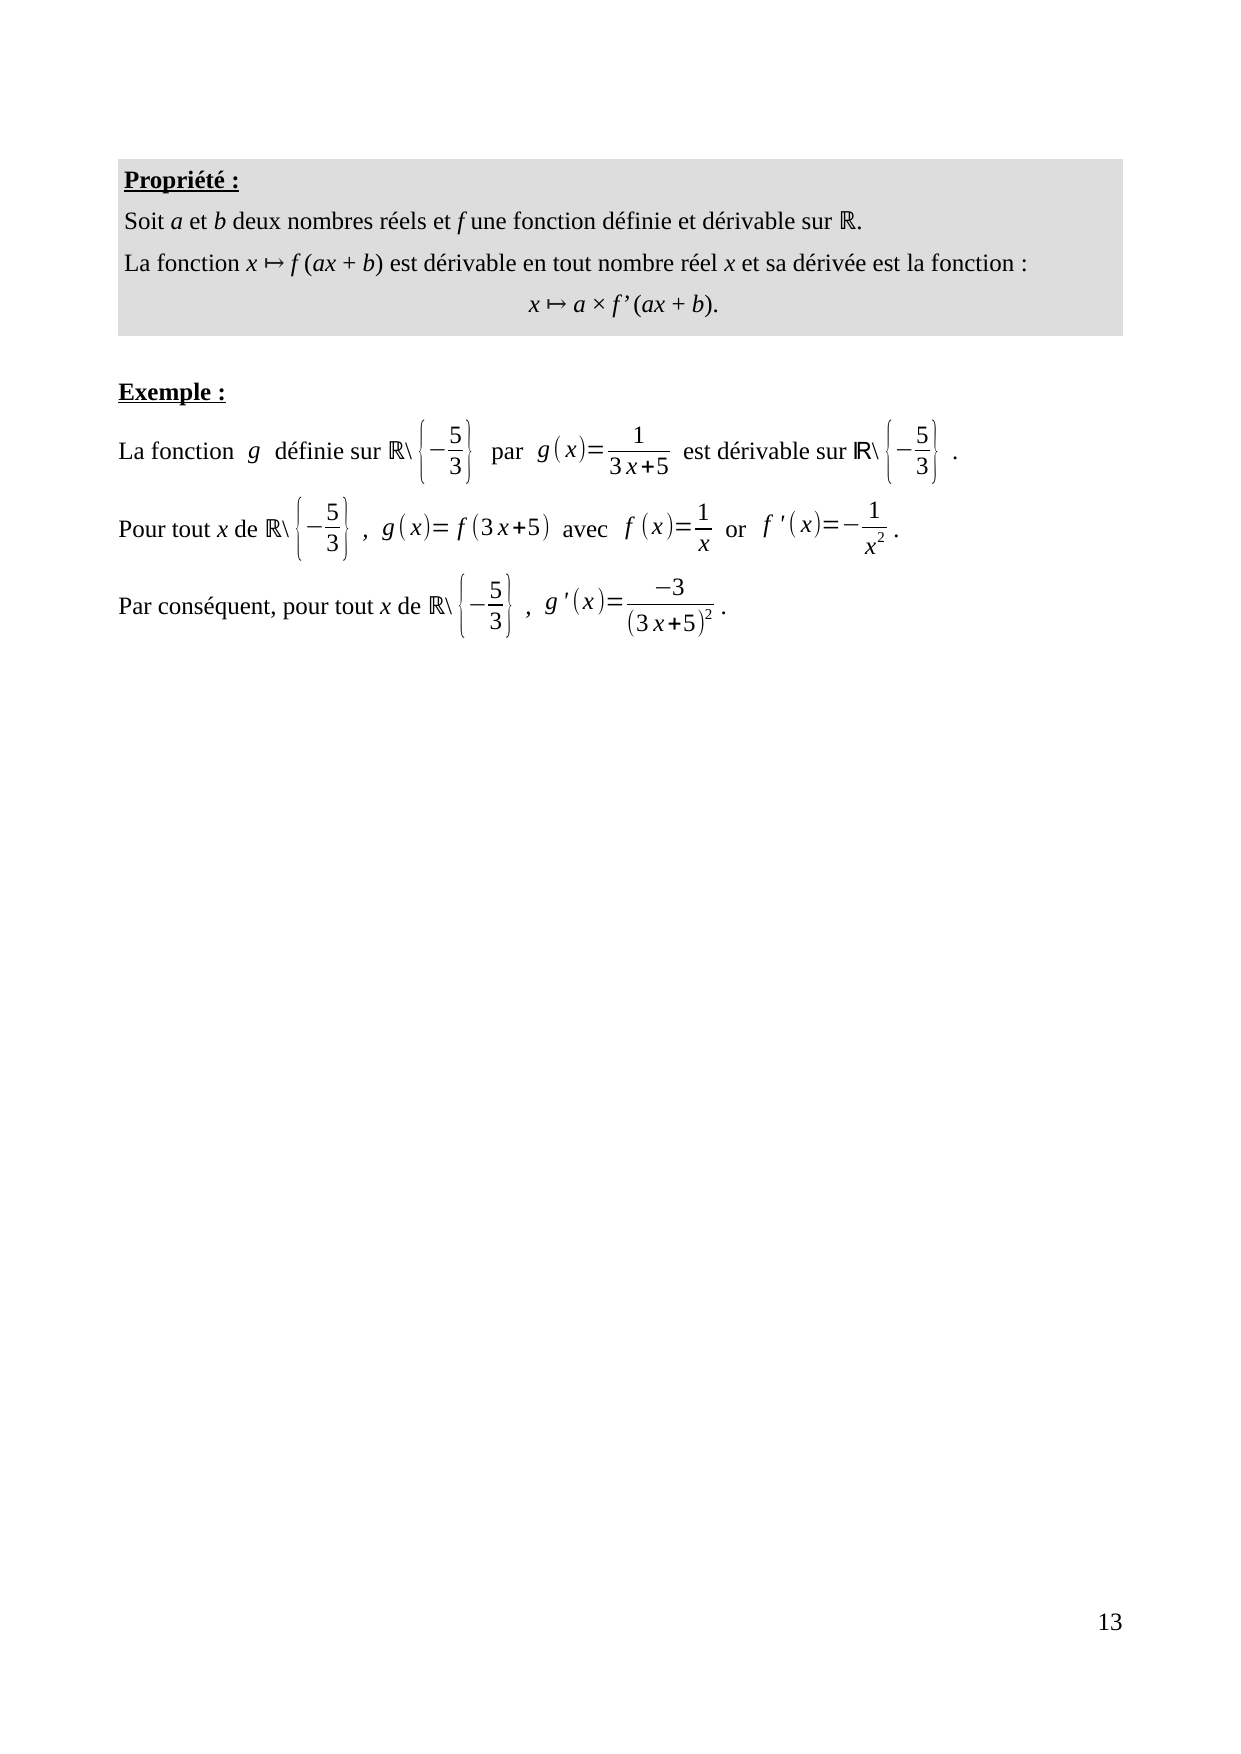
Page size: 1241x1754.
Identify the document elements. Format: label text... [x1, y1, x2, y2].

table_header Propriété : Soit a et b deux nombres réels et f une fonction définie et dérivable sur ℝ. La fonction x ↦ f (ax + b) est dérivable en tout nombre réel x et sa dérivée est la fonction : x ↦ a × f’ (ax + b). [118, 159, 1123, 336]
text Par conséquent, pour tout x de ℝ\, . [118, 573, 1122, 638]
text Exemple : [118, 377, 1122, 406]
text Pour tout x de ℝ\, avec or . [118, 496, 1122, 561]
text La fonction définie sur ℝ\ par est dérivable sur ℝ\. [118, 418, 1122, 483]
